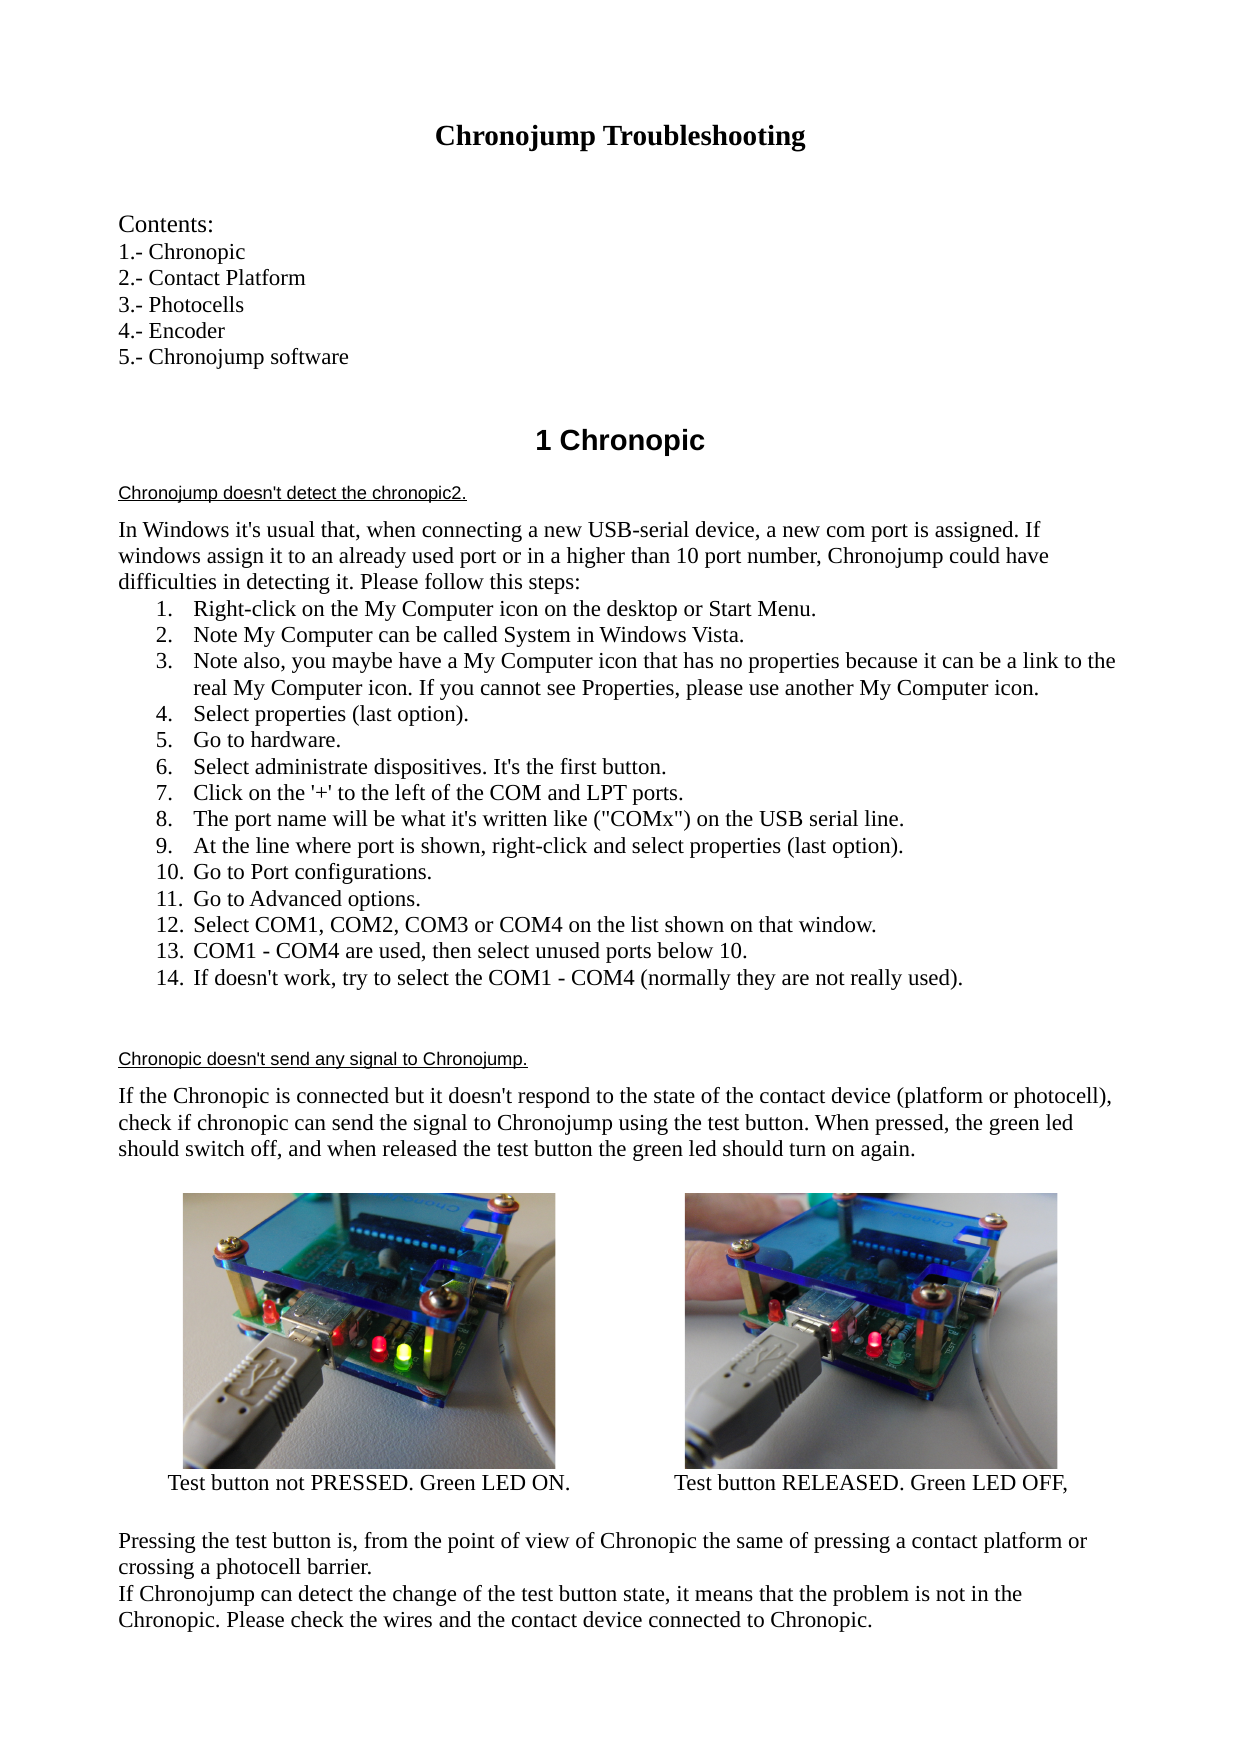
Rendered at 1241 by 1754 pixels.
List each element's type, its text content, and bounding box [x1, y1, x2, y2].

list Note My Computer can be called System in Windows Vista. [156, 621, 1122, 647]
text 3.- Photocells [118, 291, 1122, 317]
subtitle Chronojump doesn't detect the chronopic2. [118, 482, 1122, 503]
text 5.- Chronojump software [118, 343, 1122, 370]
text In Windows it's usual that, when connecting a new USB-serial device, a new com port is assigned. If windows assign it to an already used port or in a higher than 10 port number, Chronojump could have difficulties in detecting it. Please follow this steps: [118, 516, 1122, 595]
subtitle Chronopic doesn't send any signal to Chronojump. [118, 1049, 1122, 1070]
text Contents: [118, 209, 1122, 238]
list Click on the '+' to the left of the COM and LPT ports. [156, 779, 1122, 806]
table_header Test button RELEASED. Green LED OFF, [620, 1194, 1122, 1501]
list Go to Port configurations. [156, 858, 1122, 884]
list Select properties (last option). [156, 700, 1122, 726]
text 2.- Contact Platform [118, 264, 1122, 291]
text Pressing the test button is, from the point of view of Chronopic the same of pressing a contact platform or crossing a photocell barrier. [118, 1527, 1122, 1580]
list If doesn't work, try to select the COM1 - COM4 (normally they are not really used). [156, 964, 1122, 990]
table_header [118, 1188, 620, 1193]
subtitle 1 Chronopic [118, 423, 1122, 457]
list Note also, you maybe have a My Computer icon that has no properties because it can be a link to the real My Computer icon. If you cannot see Properties, please use another My Computer icon. [156, 647, 1122, 700]
table_header Test button not PRESSED. Green LED ON. [118, 1194, 620, 1501]
list Go to Advanced options. [156, 884, 1122, 911]
list Right-click on the My Computer icon on the desktop or Start Menu. [156, 595, 1122, 621]
list Select administrate dispositives. It's the first button. [156, 753, 1122, 779]
list At the line where port is shown, right-click and select properties (last option). [156, 832, 1122, 858]
text 4.- Encoder [118, 317, 1122, 343]
list Select COM1, COM2, COM3 or COM4 on the list shown on that window. [156, 911, 1122, 937]
picture [684, 1193, 1058, 1469]
picture [182, 1193, 556, 1469]
text Chronojump Troubleshooting [118, 118, 1122, 152]
text 1.- Chronopic [118, 238, 1122, 264]
list COM1 - COM4 are used, then select unused ports below 10. [156, 937, 1122, 964]
list The port name will be what it's written like ("COMx") on the USB serial line. [156, 806, 1122, 832]
text If the Chronopic is connected but it doesn't respond to the state of the contact device (platform or photocell), check if chronopic can send the signal to Chronojump using the test button. When pressed, the green led should switch off, and when released the test button the green led should turn on again. [118, 1082, 1122, 1161]
list Go to hardware. [156, 726, 1122, 753]
text If Chronojump can detect the change of the test button state, it means that the problem is not in the Chronopic. Please check the wires and the contact device connected to Chronopic. [118, 1580, 1122, 1632]
table_header [620, 1188, 1122, 1193]
